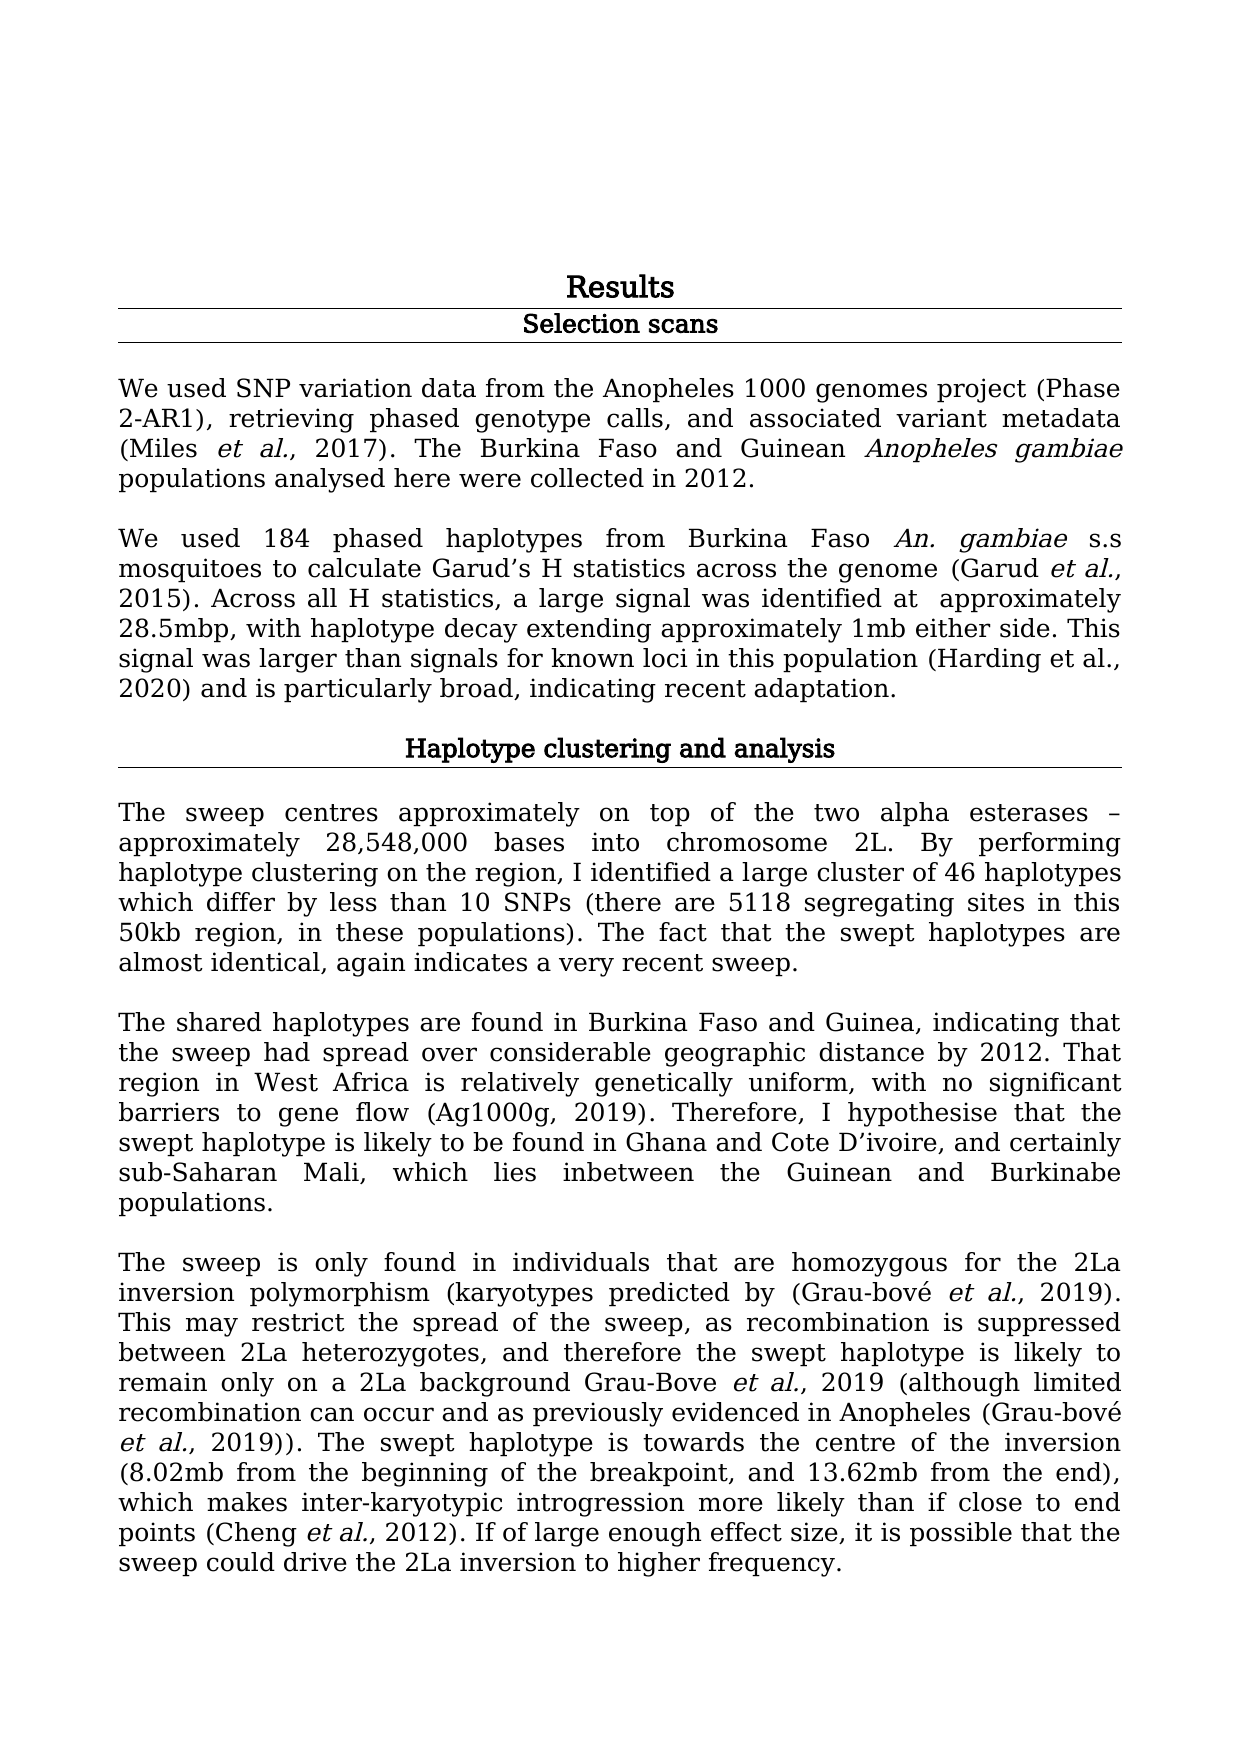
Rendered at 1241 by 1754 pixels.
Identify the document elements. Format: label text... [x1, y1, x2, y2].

text Haplotype clustering and analysis [118, 732, 1122, 767]
text Results [118, 268, 1122, 308]
text The shared haplotypes are found in Burkina Faso and Guinea, indicating that the sweep had spread over considerable geographic distance by 2012. That region in West Africa is relatively genetically uniform, with no significant barriers to gene flow (Ag1000g, 2019)⁠. Therefore, I hypothesise that the swept haplotype is likely to be found in Ghana and Cote D’ivoire, and certainly sub-Saharan Mali, which lies inbetween the Guinean and Burkinabe populations. [118, 1007, 1122, 1217]
text We used 184 phased haplotypes from Burkina Faso An. gambiae s.s mosquitoes to calculate Garud’s H statistics across the genome (Garud et al., 2015)⁠. Across all H statistics, a large signal was identified at approximately 28.5mbp, with haplotype decay extending approximately 1mb either side. This signal was larger than signals for known loci in this population (Harding et al., 2020) and is particularly broad, indicating recent adaptation. [118, 522, 1122, 702]
text The sweep centres approximately on top of the two alpha esterases – approximately 28,548,000 bases into chromosome 2L. By performing haplotype clustering on the region, I identified a large cluster of 46 haplotypes which differ by less than 10 SNPs (there are 5118 segregating sites in this 50kb region, in these populations). The fact that the swept haplotypes are almost identical, again indicates a very recent sweep. [118, 797, 1122, 977]
text The sweep is only found in individuals that are homozygous for the 2La inversion polymorphism (karyotypes predicted by (Grau-bové et al., 2019)⁠. This may restrict the spread of the sweep, as recombination is suppressed between 2La heterozygotes, and therefore the swept haplotype is likely to remain only on a 2La background Grau-Bove et al., 2019 (although limited recombination can occur and as previously evidenced in Anopheles (Grau-bové et al., 2019)⁠). The swept haplotype is towards the centre of the inversion (8.02mb from the beginning of the breakpoint, and 13.62mb from the end), which makes inter-karyotypic introgression more likely than if close to end points (Cheng et al., 2012)⁠. If of large enough effect size, it is possible that the sweep could drive the 2La inversion to higher frequency. [118, 1247, 1122, 1577]
text We used SNP variation data from the Anopheles 1000 genomes project (Phase 2-AR1), retrieving phased genotype calls, and associated variant metadata (Miles et al., 2017)⁠. The Burkina Faso and Guinean Anopheles gambiae populations analysed here were collected in 2012. [118, 372, 1122, 492]
text Selection scans [118, 309, 1122, 342]
